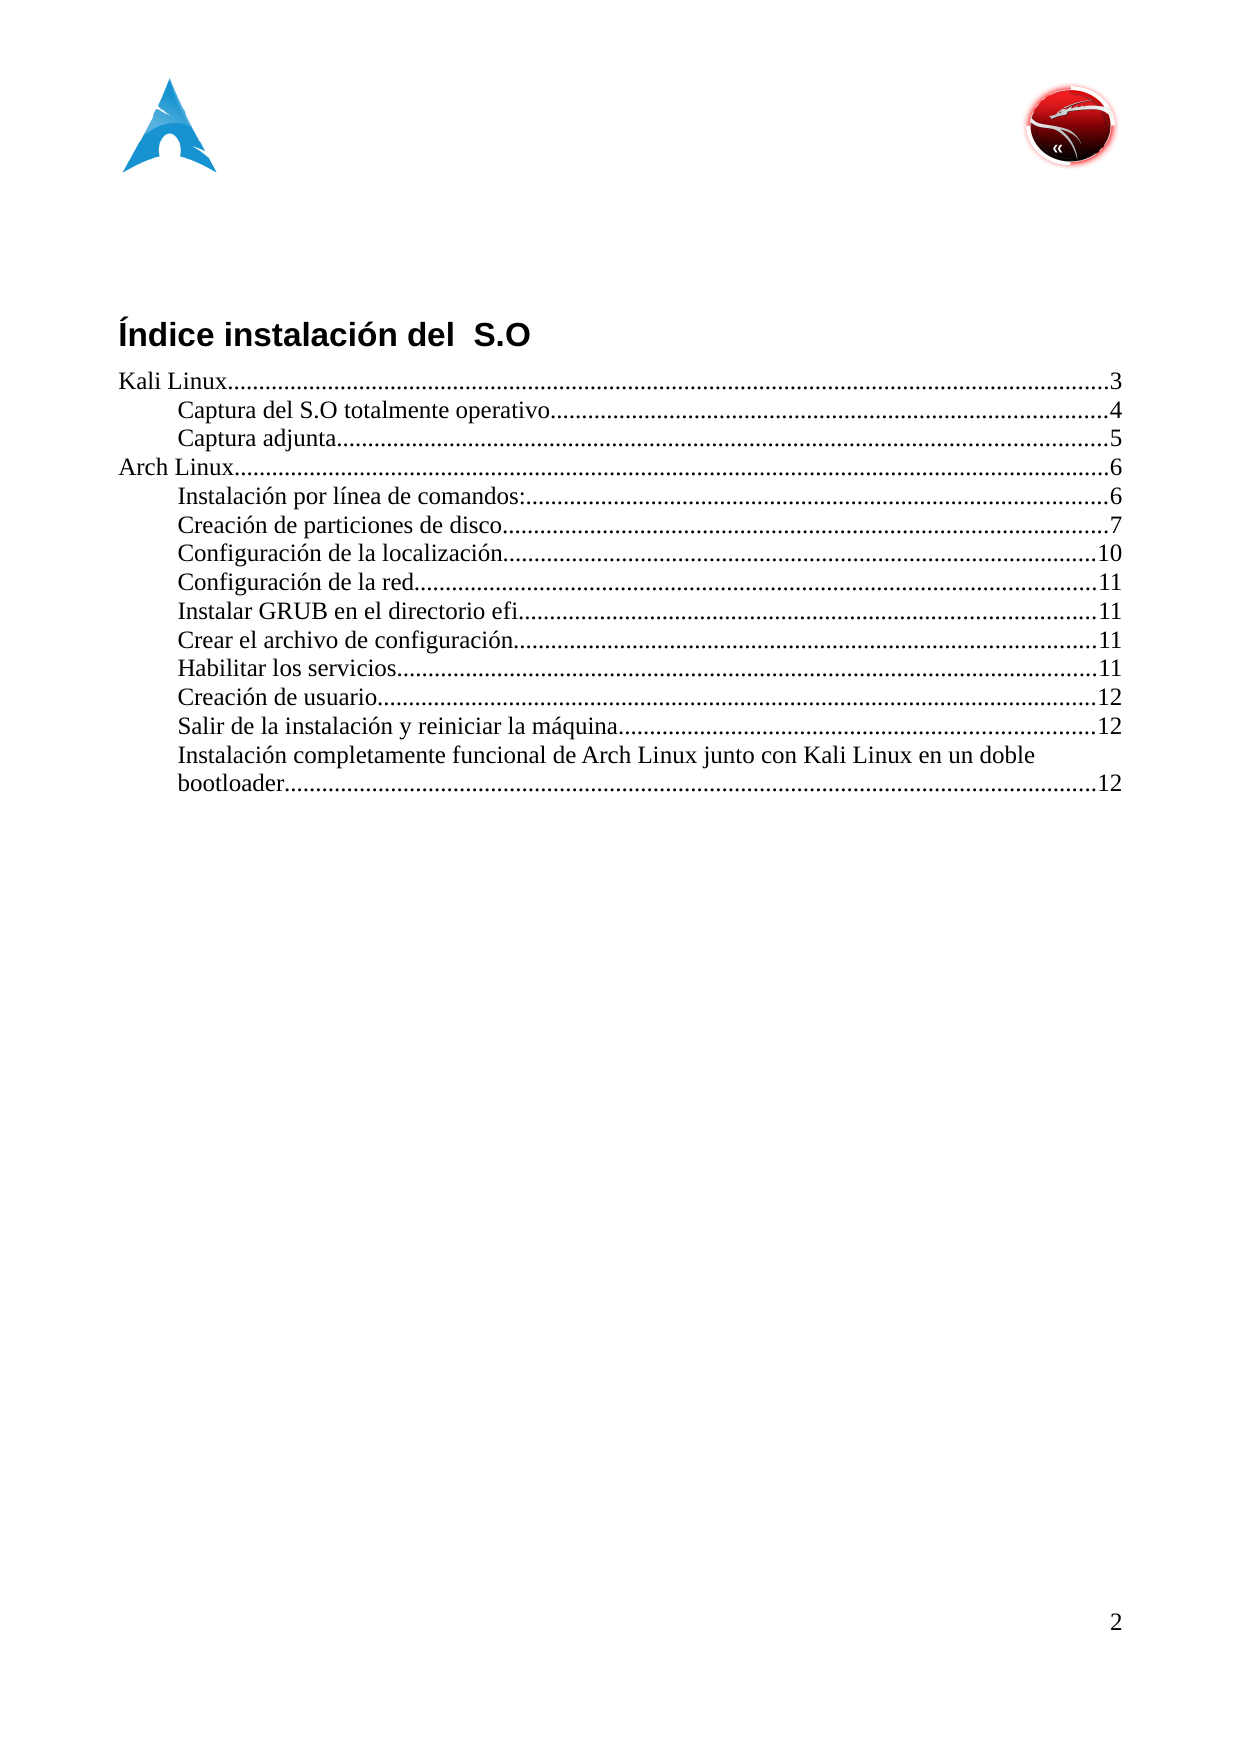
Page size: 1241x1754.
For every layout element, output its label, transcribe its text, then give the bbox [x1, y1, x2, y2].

text Instalación completamente funcional de Arch Linux junto con Kali Linux en un doble bootloader 12 [177, 740, 1122, 797]
text Captura adjunta 5 [177, 423, 1122, 452]
text Kali Linux 3 [118, 366, 1122, 395]
picture [1021, 80, 1120, 172]
text Configuración de la red 11 [177, 567, 1122, 596]
text Captura del S.O totalmente operativo 4 [177, 395, 1122, 423]
text Arch Linux 6 [118, 452, 1122, 481]
text Instalación por línea de comandos: 6 [177, 481, 1122, 510]
text Salir de la instalación y reiniciar la máquina 12 [177, 711, 1122, 740]
text Habilitar los servicios 11 [177, 653, 1122, 682]
text Configuración de la localización 10 [177, 538, 1122, 567]
text Instalar GRUB en el directorio efi 11 [177, 596, 1122, 625]
picture [122, 78, 217, 173]
text Crear el archivo de configuración 11 [177, 625, 1122, 653]
text Creación de particiones de disco 7 [177, 510, 1122, 538]
text Creación de usuario 12 [177, 682, 1122, 711]
subtitle Índice instalación del S.O [118, 315, 1122, 353]
